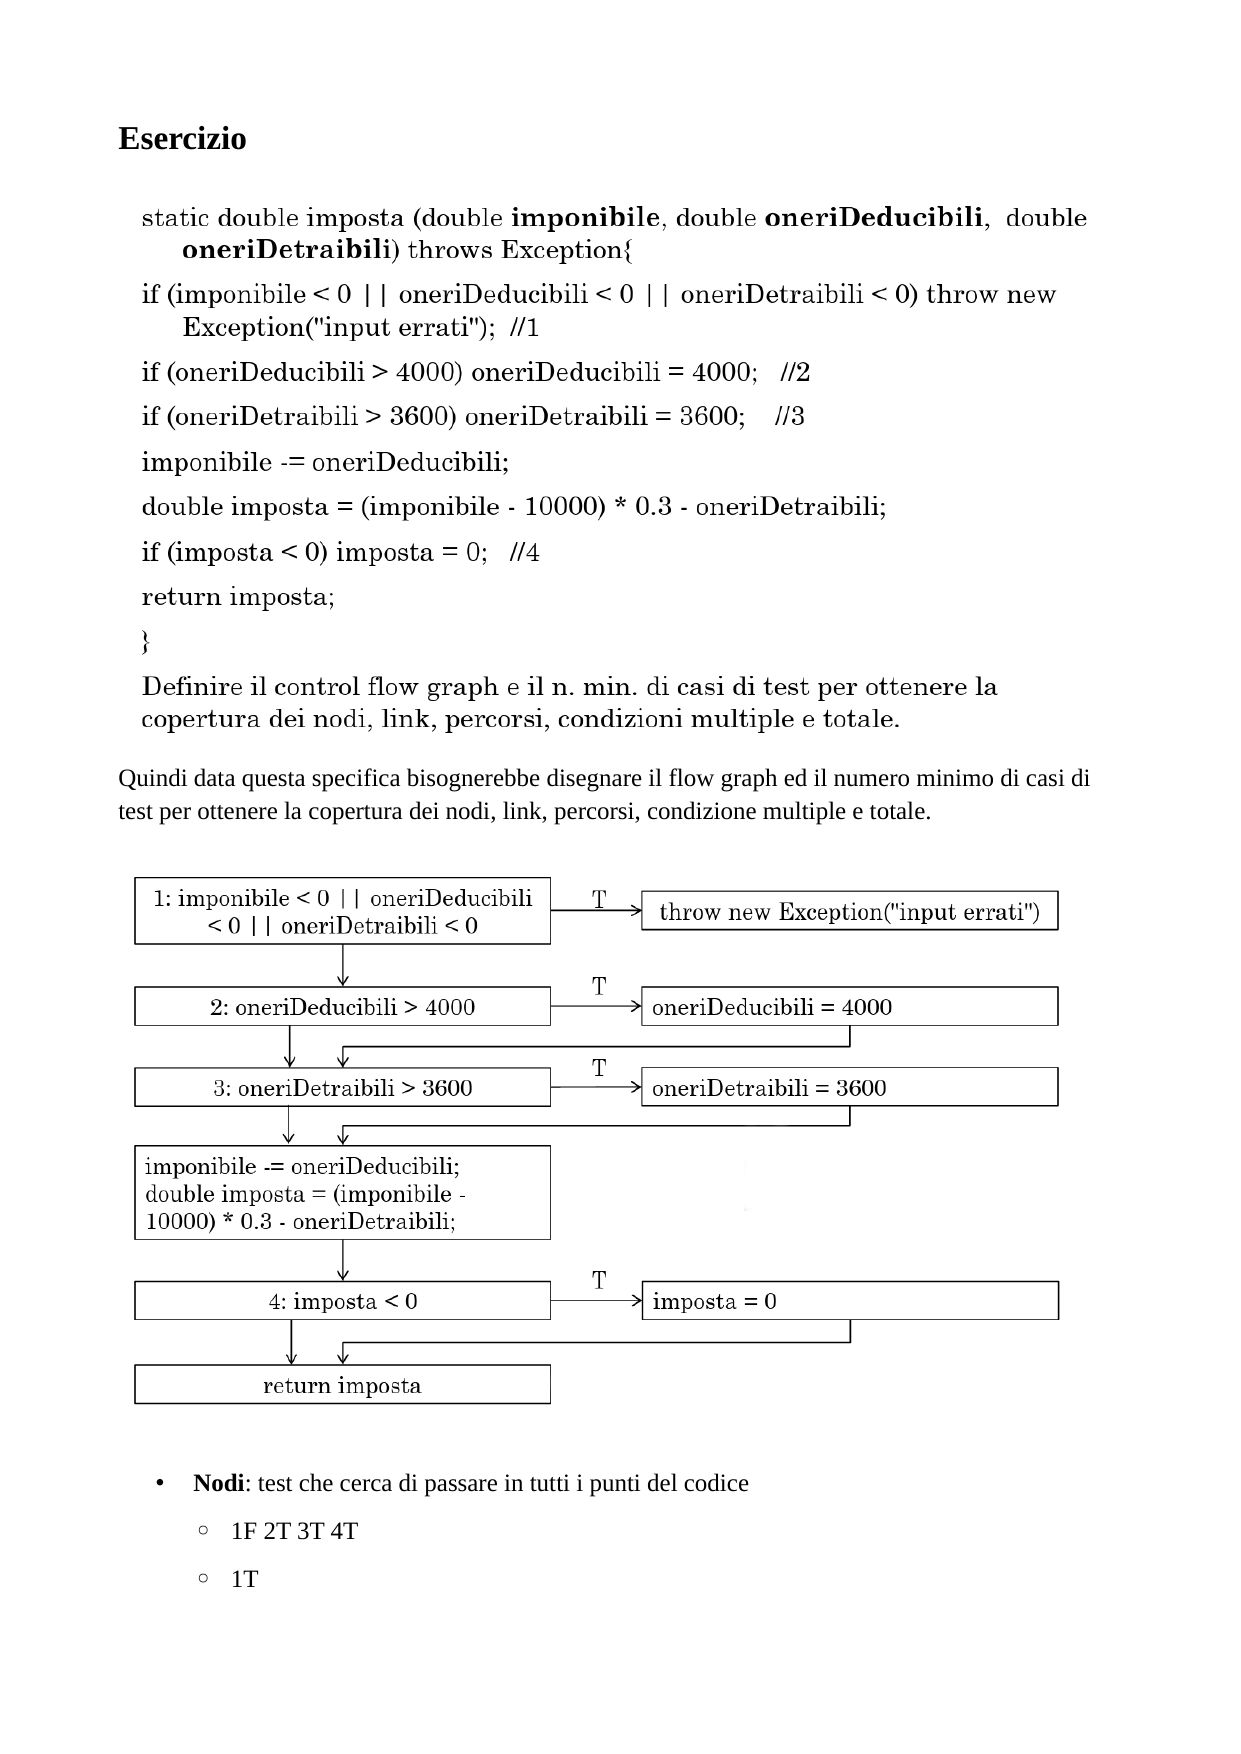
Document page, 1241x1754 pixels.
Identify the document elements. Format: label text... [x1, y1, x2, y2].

picture [118, 184, 1113, 759]
text Quindi data questa specifica bisognerebbe disegnare il flow graph ed il numero minimo di casi di test per ottenere la copertura dei nodi, link, percorsi, condizione multiple e totale. [118, 169, 1122, 825]
list 1F 2T 3T 4T [193, 1516, 1122, 1545]
subtitle Esercizio [118, 118, 1122, 156]
picture [118, 872, 1123, 1417]
list 1T [193, 1564, 1122, 1592]
list Nodi: test che cerca di passare in tutti i punti del codice [156, 1468, 1122, 1497]
